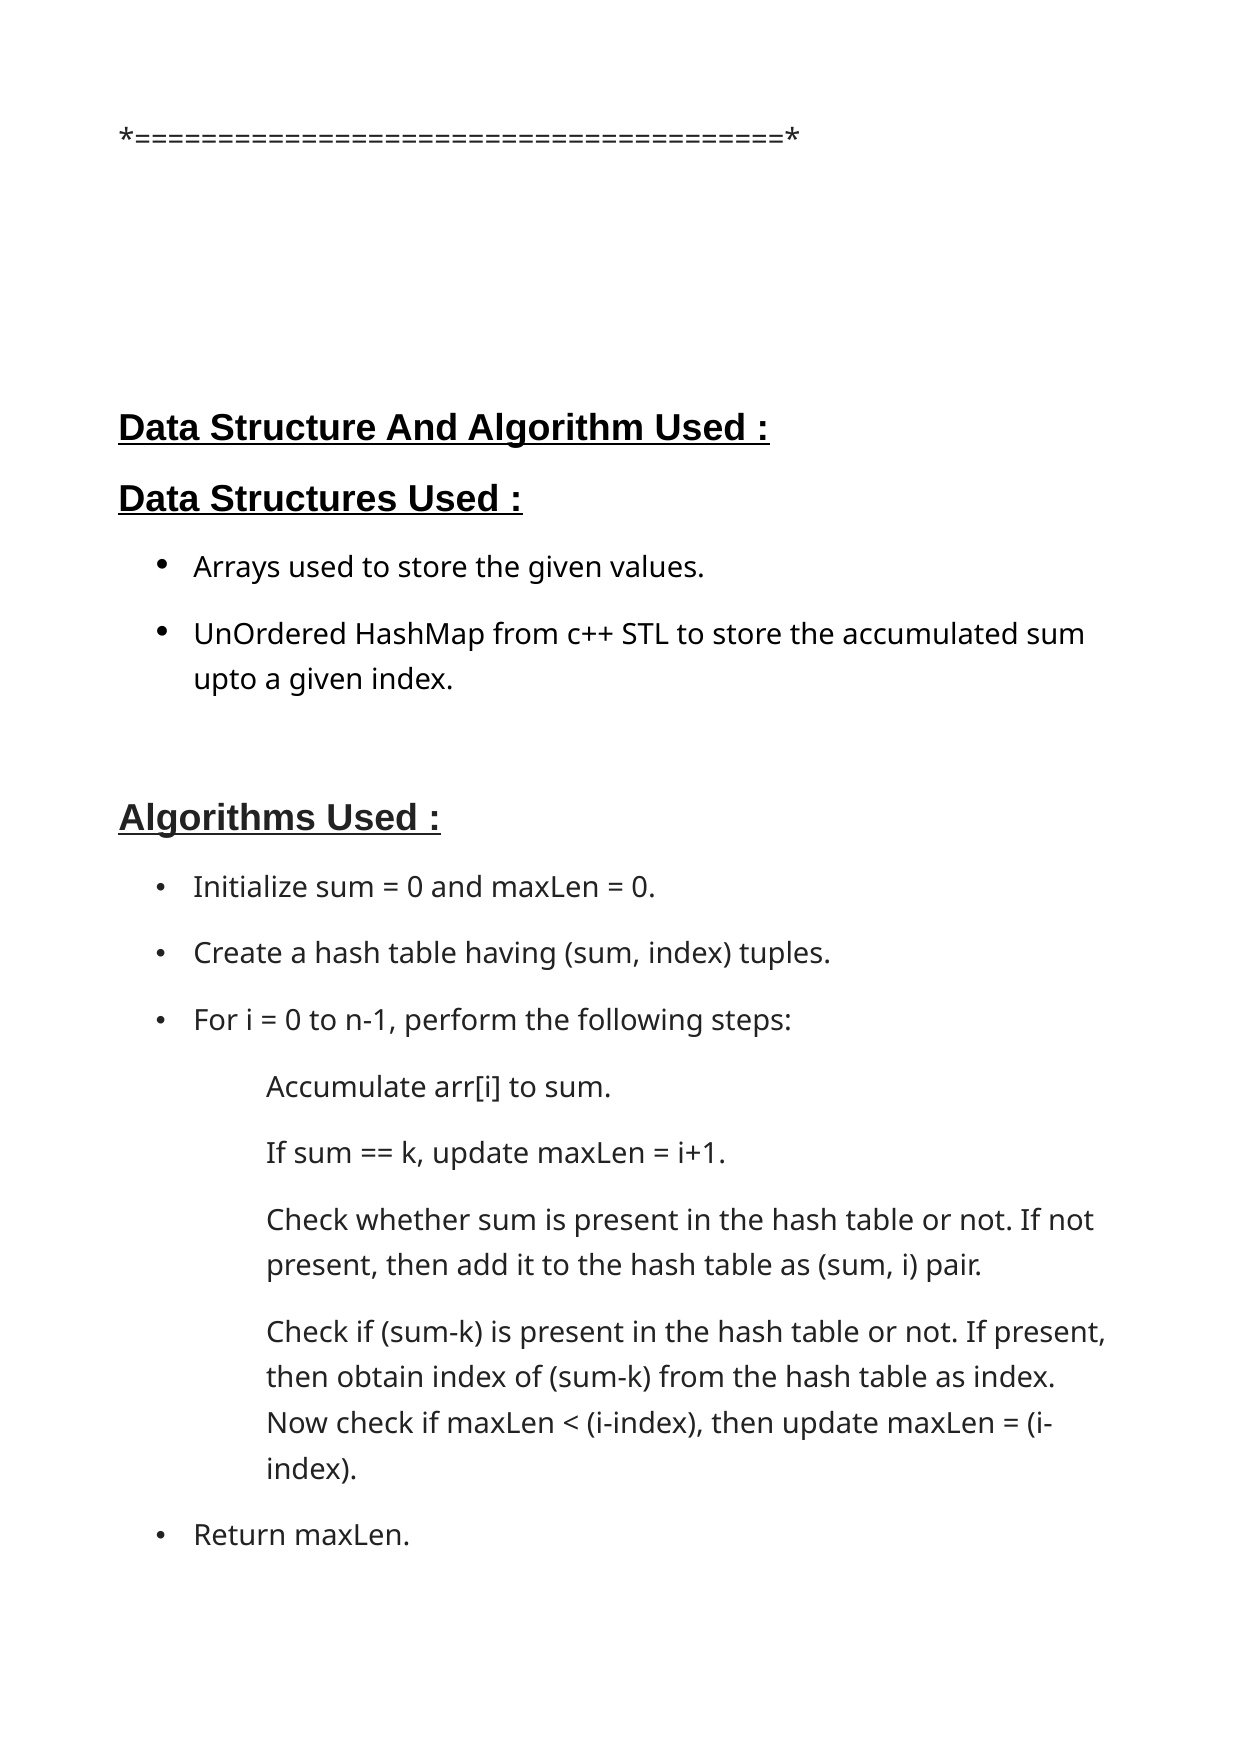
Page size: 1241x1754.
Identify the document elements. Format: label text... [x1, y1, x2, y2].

list Return maxLen. [156, 1514, 1122, 1554]
text Accumulate arr[i] to sum. [266, 1066, 1122, 1106]
text *=======================================* [118, 118, 1110, 158]
list Initialize sum = 0 and maxLen = 0. [156, 866, 1122, 906]
list Arrays used to store the given values. [156, 546, 1122, 586]
text If sum == k, update maxLen = i+1. [266, 1132, 1122, 1172]
text Data Structures Used : [118, 476, 1110, 519]
text Data Structure And Algorithm Used : [118, 405, 1110, 448]
list For i = 0 to n-1, perform the following steps: [156, 999, 1122, 1039]
text Algorithms Used : [118, 796, 1110, 839]
text Check if (sum-k) is present in the hash table or not. If present, then obtain index of (sum-k) from the hash table as index. Now check if maxLen < (i-index), then update maxLen = (i-index). [266, 1311, 1122, 1488]
text Check whether sum is present in the hash table or not. If not present, then add it to the hash table as (sum, i) pair. [266, 1199, 1122, 1284]
list Create a hash table having (sum, index) tuples. [156, 933, 1122, 972]
list UnOrdered HashMap from c++ STL to store the accumulated sum upto a given index. [156, 613, 1122, 698]
